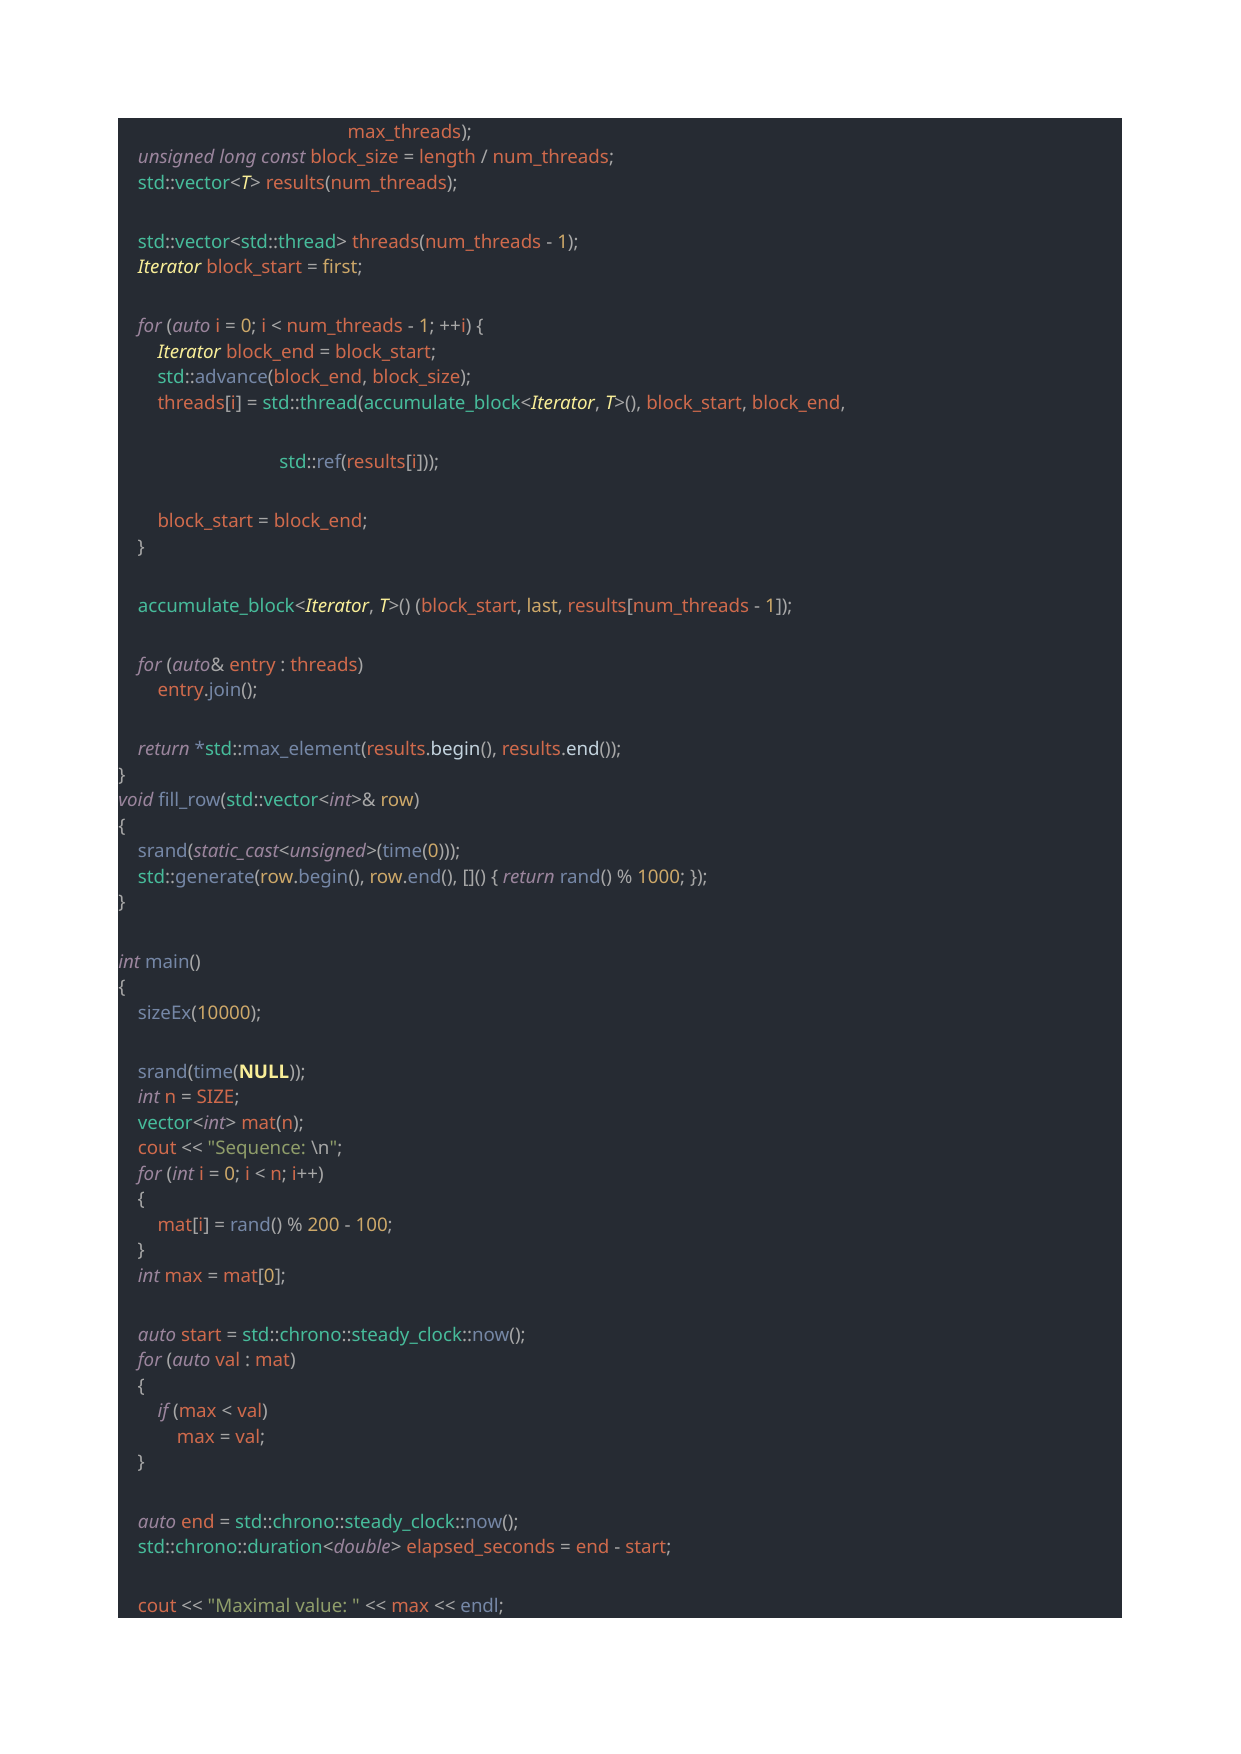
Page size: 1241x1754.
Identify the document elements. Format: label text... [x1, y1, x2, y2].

text max_threads); unsigned long const block_size = length / num_threads; std::vector<T> results(num_threads); std::vector<std::thread> threads(num_threads - 1); Iterator block_start = first; for (auto i = 0; i < num_threads - 1; ++i) { Iterator block_end = block_start; std::advance(block_end, block_size); threads[i] = std::thread(accumulate_block<Iterator, T>(), block_start, block_end, std::ref(results[i])); block_start = block_end; } accumulate_block<Iterator, T>() (block_start, last, results[num_threads - 1]); for (auto& entry : threads) entry.join(); return *std::max_element(results.begin(), results.end()); } void fill_row(std::vector<int>& row) { srand(static_cast<unsigned>(time(0))); std::generate(row.begin(), row.end(), []() { return rand() % 1000; }); } int main() { sizeEx(10000); srand(time(NULL)); int n = SIZE; vector<int> mat(n); cout << "Sequence: \n"; for (int i = 0; i < n; i++) { mat[i] = rand() % 200 - 100; } int max = mat[0]; auto start = std::chrono::steady_clock::now(); for (auto val : mat) { if (max < val) max = val; } auto end = std::chrono::steady_clock::now(); std::chrono::duration<double> elapsed_seconds = end - start; cout << "Maximal value: " << max << endl; [118, 118, 1122, 1618]
